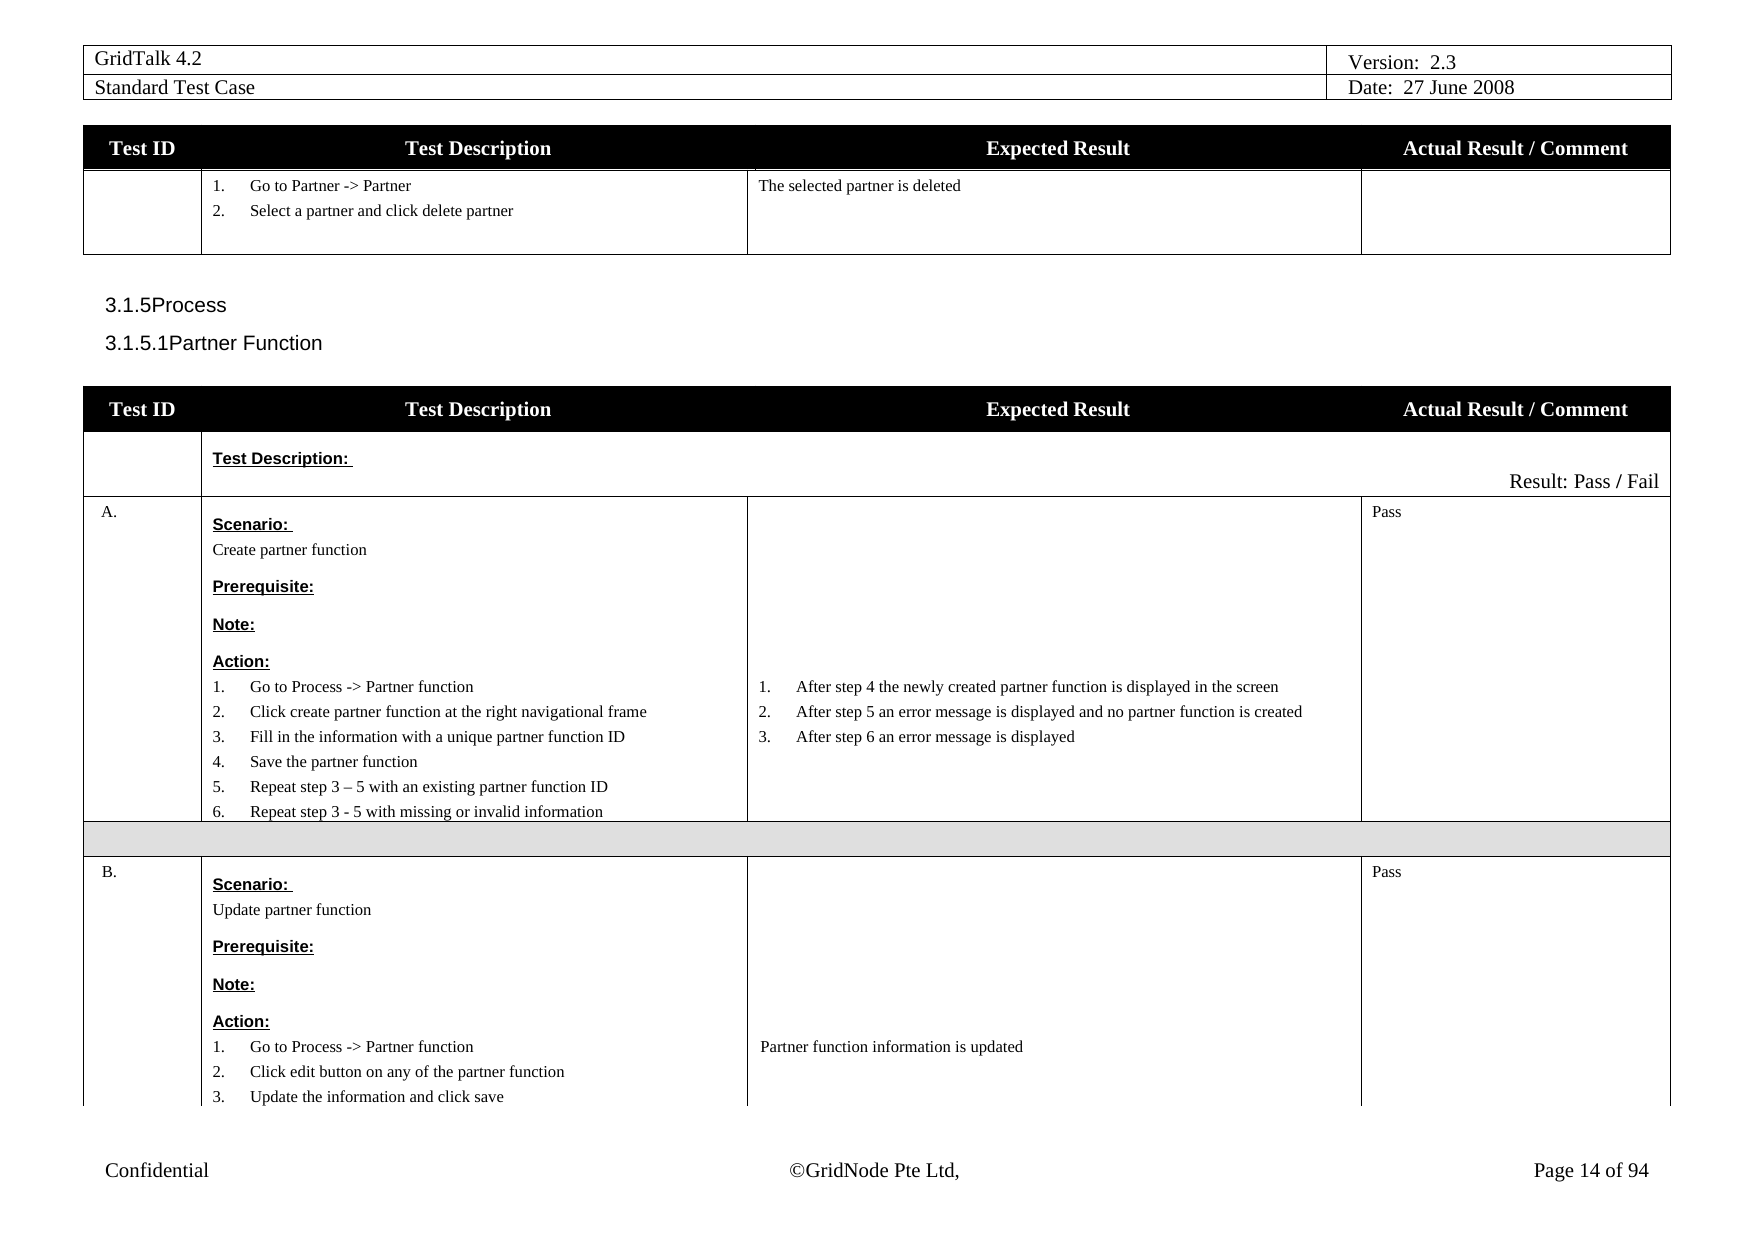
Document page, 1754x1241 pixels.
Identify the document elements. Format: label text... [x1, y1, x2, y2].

table_cell [1362, 171, 1670, 219]
table_cell Pass [1362, 857, 1670, 1031]
table_cell [1361, 822, 1670, 856]
table_cell Test Description: Result: Pass / Fail [202, 432, 1670, 496]
table_cell Go to Partner -> Partner Select a partner and click delete partner [202, 171, 747, 219]
table_header Actual Result / Comment [1362, 125, 1670, 169]
table_cell [84, 220, 201, 254]
table_cell Partner function information is updated [748, 1031, 1361, 1106]
table_cell [84, 671, 201, 821]
table_cell Go to Process -> Partner function Click edit button on any of the partner function Update the information and click save [202, 1031, 747, 1106]
table_cell [1362, 671, 1670, 821]
table_cell [84, 857, 201, 1031]
table_cell [84, 432, 201, 496]
table_cell [201, 822, 747, 856]
table_cell [747, 822, 1361, 856]
table_cell [748, 857, 1361, 1031]
table_cell [84, 822, 201, 856]
table_cell The selected partner is deleted [748, 171, 1361, 219]
subtitle Partner Function [105, 329, 1649, 354]
table_cell [202, 220, 747, 254]
table_header Test Description [202, 386, 755, 431]
table_cell [1362, 220, 1670, 254]
table_cell Scenario: Update partner function Prerequisite: Note: Action: [202, 857, 747, 1031]
table_cell After step 4 the newly created partner function is displayed in the screen After step 5 an error message is displayed and no partner function is created After step 6 an error message is displayed [748, 671, 1361, 821]
table_header Actual Result / Comment [1362, 386, 1670, 431]
table_header Expected Result [756, 386, 1361, 431]
table_cell Scenario: Create partner function Prerequisite: Note: Action: [202, 497, 747, 671]
table_header Test Description [202, 125, 755, 169]
table_cell [748, 497, 1361, 671]
table_header Test ID [84, 386, 201, 431]
subtitle Process [105, 292, 1649, 317]
table_cell Go to Process -> Partner function Click create partner function at the right navigational frame Fill in the information with a unique partner function ID Save the partner function Repeat step 3 – 5 with an existing partner function ID Repeat step 3 - 5 with missing or invalid information [202, 671, 747, 821]
table_cell [84, 497, 201, 671]
table_cell [1362, 1031, 1670, 1106]
table_header Test ID [84, 125, 201, 169]
table_cell [84, 1031, 201, 1106]
table_cell [84, 171, 201, 219]
table_cell Pass [1362, 497, 1670, 671]
table_header Expected Result [756, 125, 1361, 169]
table_cell [748, 220, 1361, 254]
